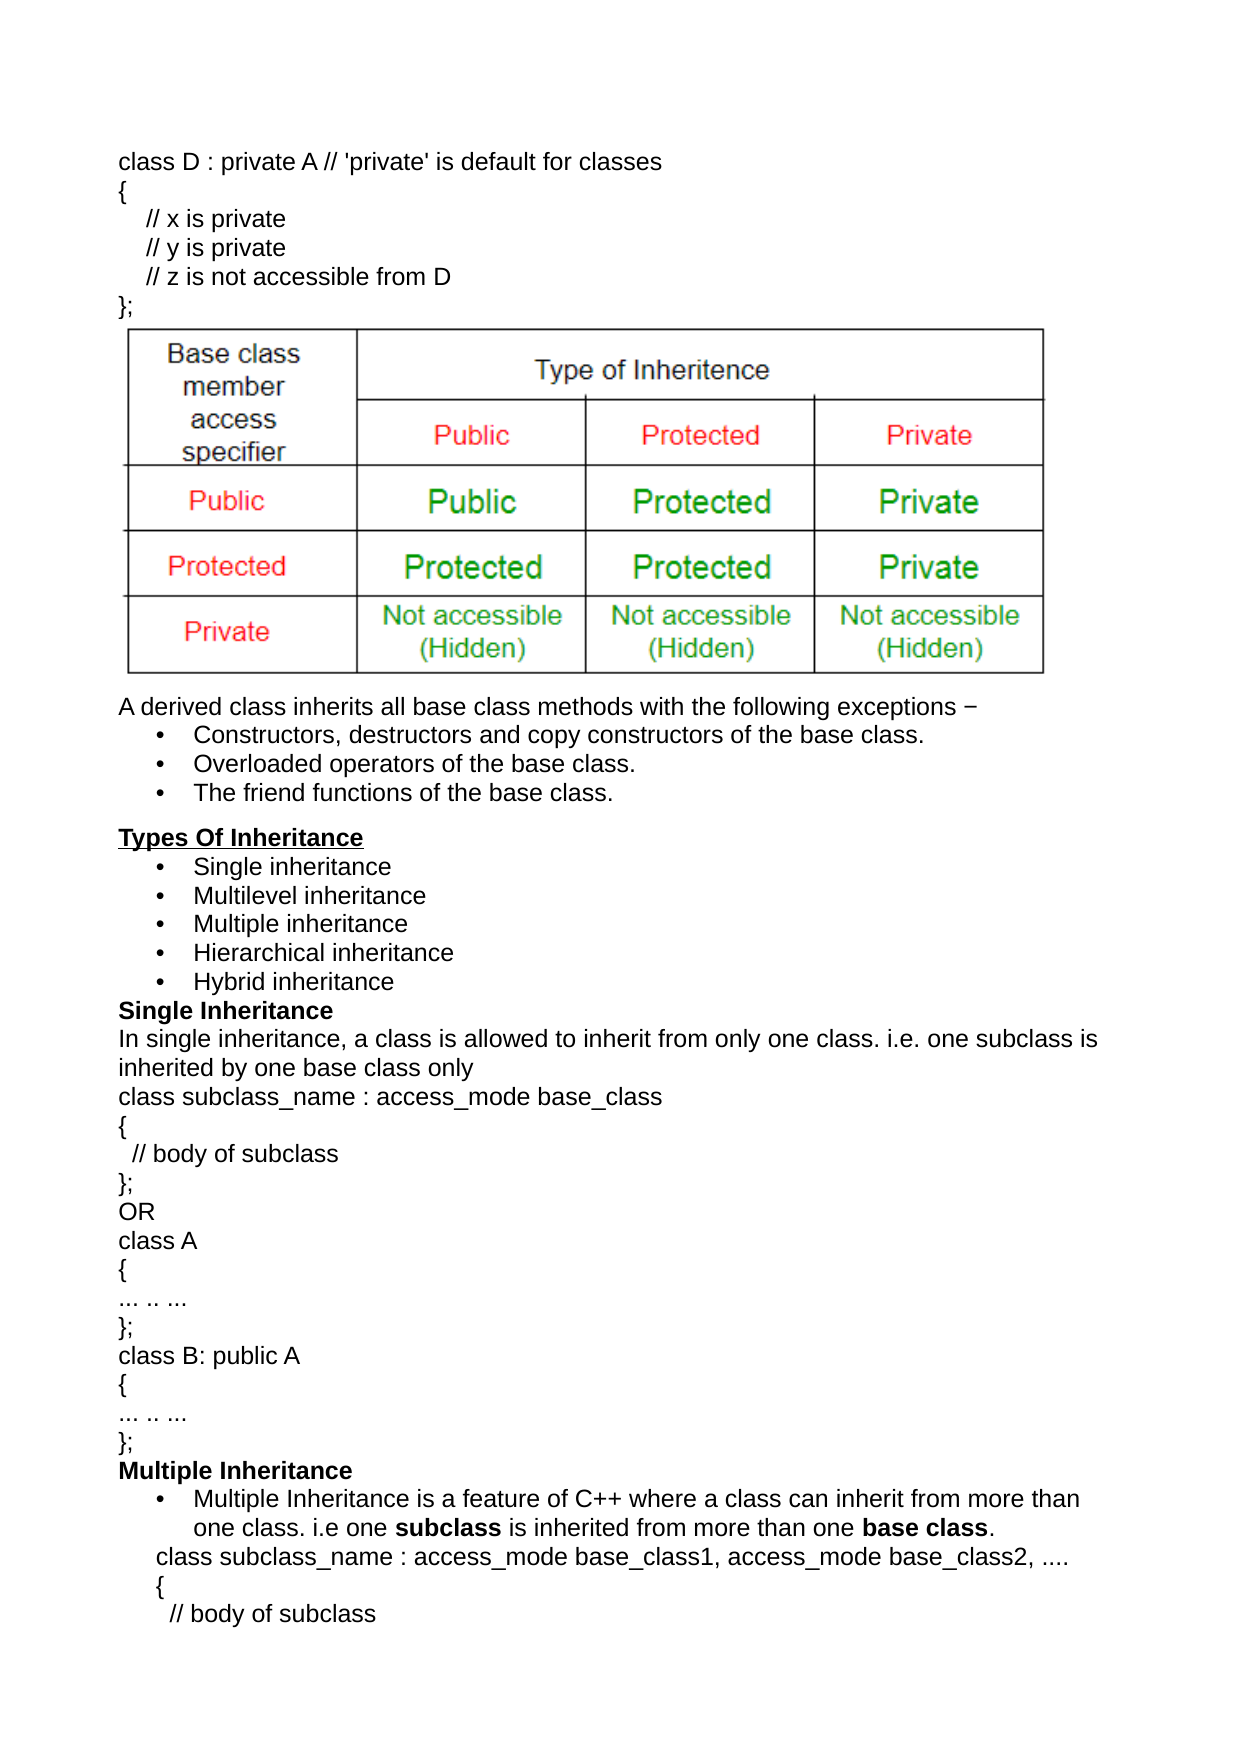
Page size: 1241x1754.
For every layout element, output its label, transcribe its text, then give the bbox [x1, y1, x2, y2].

list The friend functions of the base class. [156, 778, 1122, 806]
text class subclass_name : access_mode base_class1, access_mode base_class2, .... [156, 1542, 1122, 1571]
text }; [118, 1312, 1122, 1341]
text ... .. ... [118, 1398, 1122, 1427]
text { [118, 1111, 1122, 1139]
text // body of subclass [118, 1139, 1122, 1168]
list Hybrid inheritance [156, 967, 1122, 996]
text Single Inheritance [118, 996, 1122, 1024]
text Multiple Inheritance [118, 1456, 1122, 1484]
text // x is private [118, 204, 1122, 233]
text ... .. ... [118, 1283, 1122, 1312]
text OR [118, 1197, 1122, 1226]
text A derived class inherits all base class methods with the following exceptions − [118, 691, 1122, 720]
list Multilevel inheritance [156, 881, 1122, 909]
text // y is private [118, 233, 1122, 262]
text // body of subclass [156, 1599, 1122, 1628]
text { [156, 1571, 1122, 1599]
text }; [118, 291, 1122, 319]
list Multiple Inheritance is a feature of C++ where a class can inherit from more than one class. i.e one subclass is inherited from more than one base class. [156, 1484, 1122, 1542]
list Overloaded operators of the base class. [156, 749, 1122, 778]
text class D : private A // 'private' is default for classes [118, 147, 1122, 176]
text { [118, 1254, 1122, 1283]
picture [118, 319, 1059, 692]
text In single inheritance, a class is allowed to inherit from only one class. i.e. one subclass is inherited by one base class only [118, 1024, 1122, 1082]
text class A [118, 1226, 1122, 1254]
text }; [118, 1427, 1122, 1456]
text Types Of Inheritance [118, 823, 1122, 852]
text class B: public A [118, 1341, 1122, 1369]
text { [118, 1369, 1122, 1398]
list Hierarchical inheritance [156, 938, 1122, 967]
text // z is not accessible from D [118, 262, 1122, 291]
text { [118, 176, 1122, 204]
list Constructors, destructors and copy constructors of the base class. [156, 720, 1122, 749]
text class subclass_name : access_mode base_class [118, 1082, 1122, 1111]
list Single inheritance [156, 852, 1122, 881]
list Multiple inheritance [156, 909, 1122, 938]
text }; [118, 1168, 1122, 1197]
